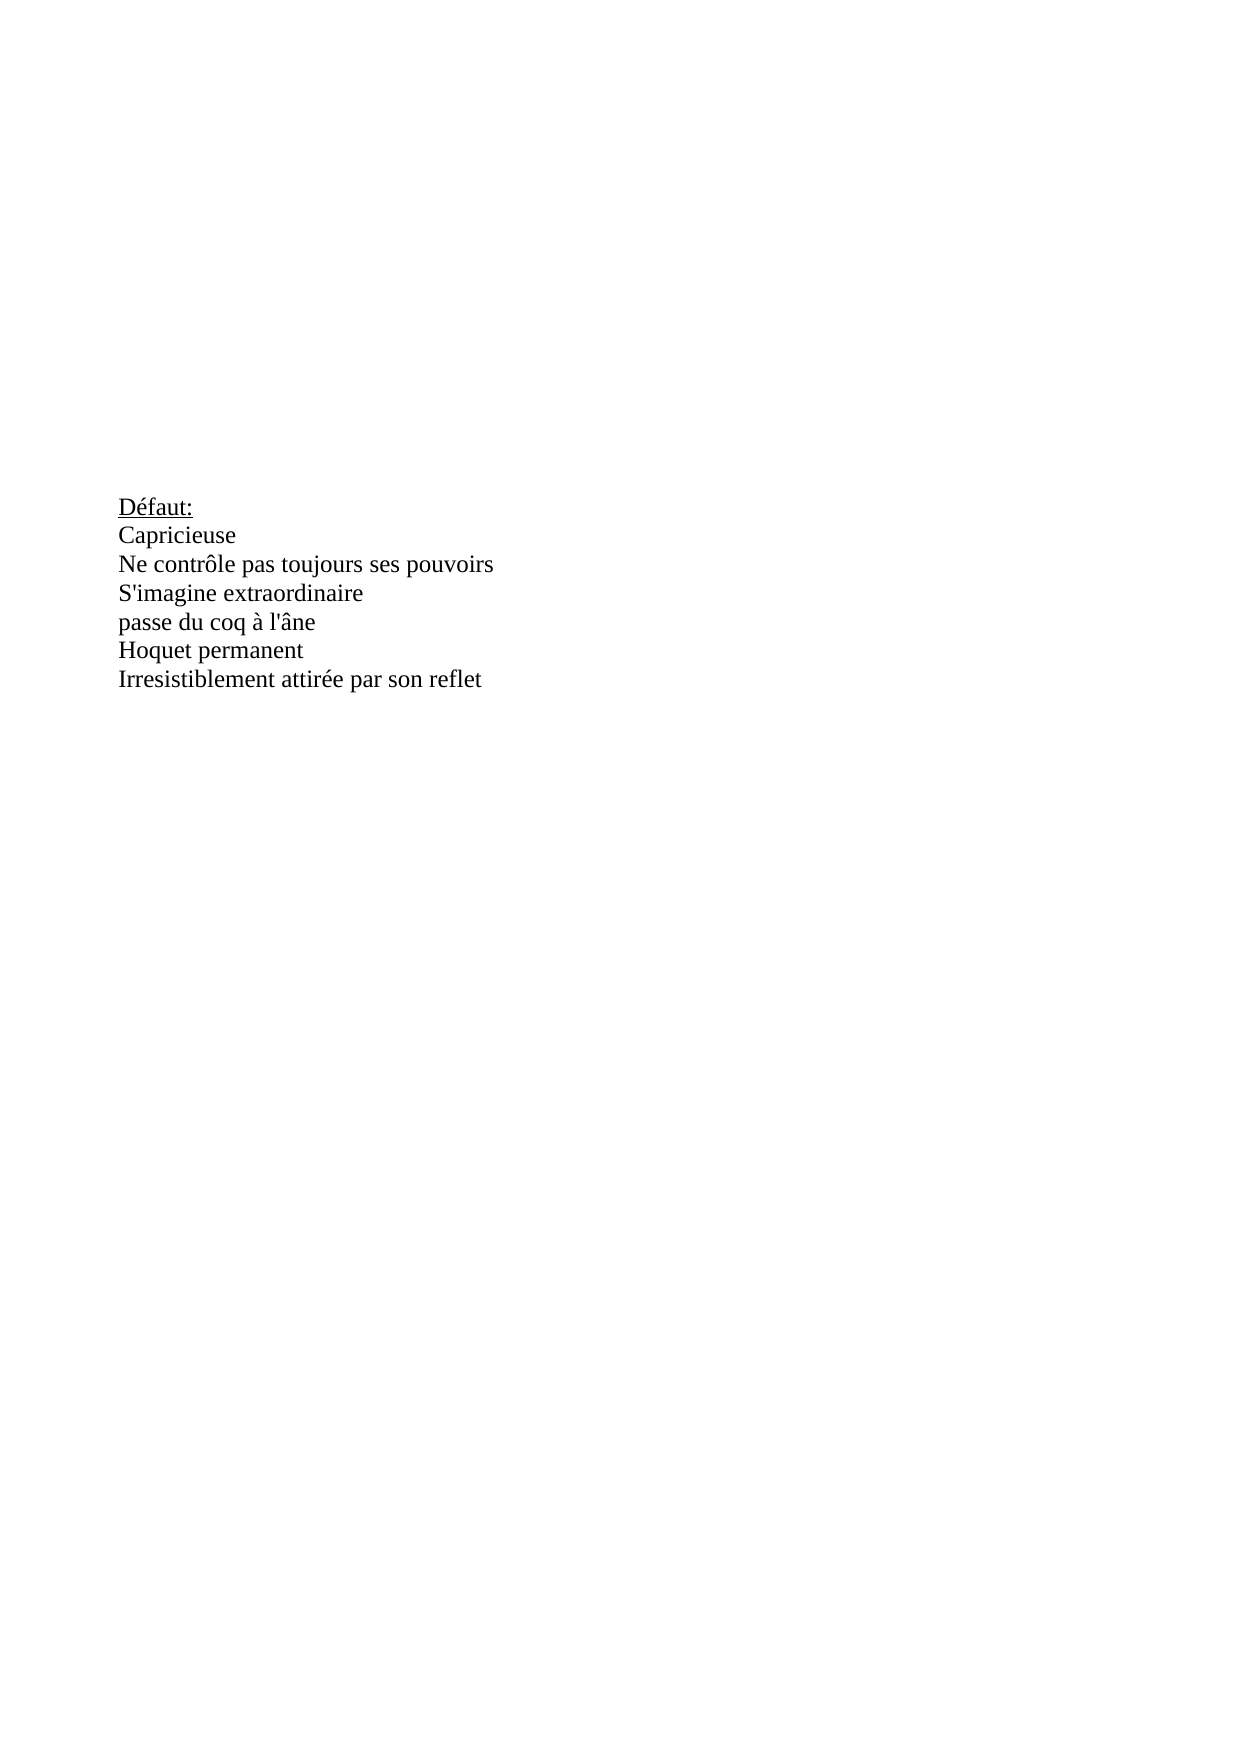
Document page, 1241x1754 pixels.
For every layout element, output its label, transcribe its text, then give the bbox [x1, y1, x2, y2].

text Irresistiblement attirée par son reflet [118, 664, 1122, 693]
text Hoquet permanent [118, 636, 1122, 664]
text Défaut: [118, 492, 1122, 521]
text Ne contrôle pas toujours ses pouvoirs [118, 549, 1122, 578]
text passe du coq à l'âne [118, 607, 1122, 636]
text S'imagine extraordinaire [118, 578, 1122, 607]
text Capricieuse [118, 521, 1122, 549]
